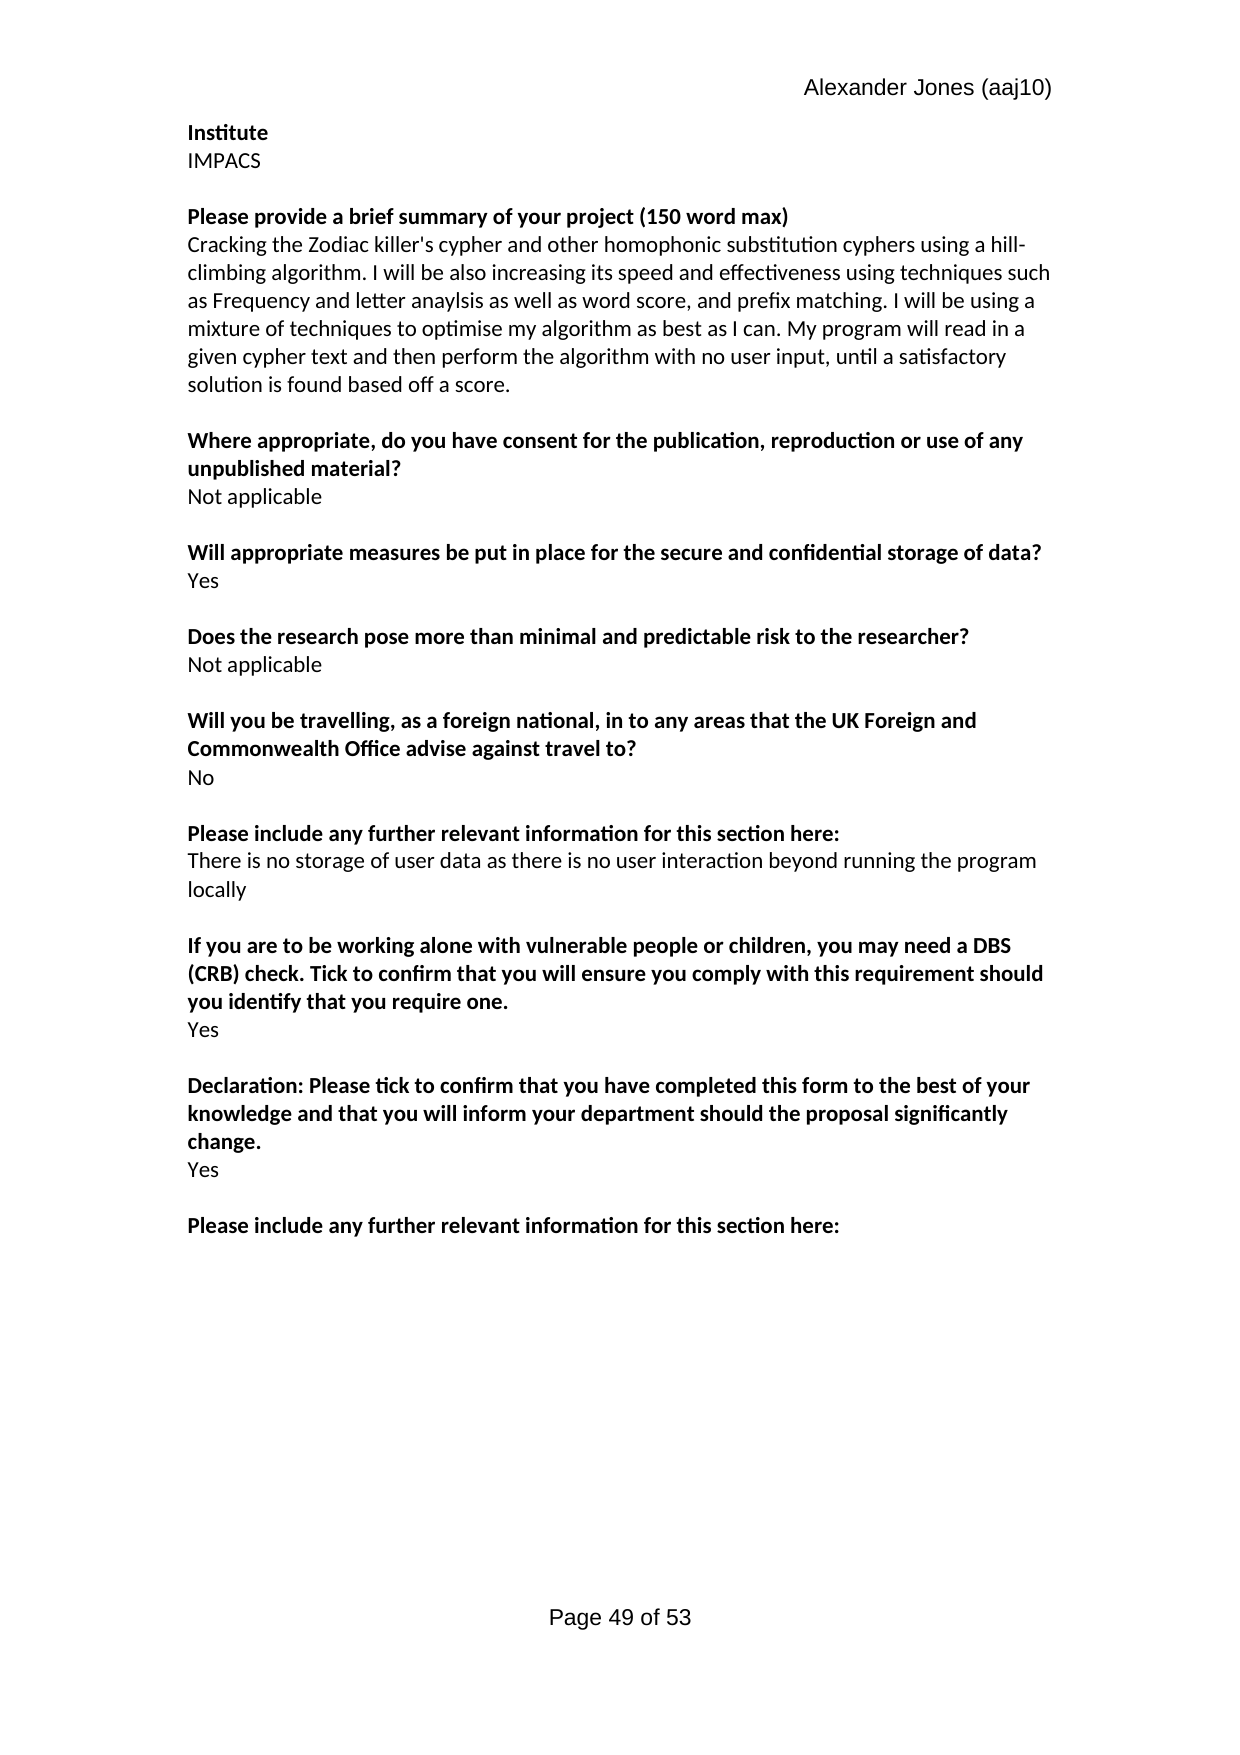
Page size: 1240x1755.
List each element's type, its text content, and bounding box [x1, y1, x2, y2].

text Please include any further relevant information for this section here: [187, 819, 1052, 847]
text Cracking the Zodiac killer's cypher and other homophonic substitution cyphers using a hill-climbing algorithm. I will be also increasing its speed and effectiveness using techniques such as Frequency and letter anaylsis as well as word score, and prefix matching. I will be using a mixture of techniques to optimise my algorithm as best as I can. My program will read in a given cypher text and then perform the algorithm with no user input, until a satisfactory solution is found based off a score. [187, 230, 1052, 398]
text Where appropriate, do you have consent for the publication, reproduction or use of any unpublished material? [187, 426, 1052, 482]
text No [187, 763, 1052, 791]
text Does the research pose more than minimal and predictable risk to the researcher? [187, 622, 1052, 651]
text Declaration: Please tick to confirm that you have completed this form to the best of your knowledge and that you will inform your department should the proposal significantly change. [187, 1071, 1052, 1155]
text Yes [187, 1155, 1052, 1183]
text Please provide a brief summary of your project (150 word max) [187, 202, 1052, 230]
text Institute [187, 118, 1052, 146]
text Yes [187, 1015, 1052, 1043]
text Not applicable [187, 482, 1052, 510]
text Yes [187, 566, 1052, 594]
text Will appropriate measures be put in place for the secure and confidential storage of data? [187, 538, 1052, 566]
text Please include any further relevant information for this section here: [187, 1211, 1052, 1239]
text IMPACS [187, 146, 1052, 174]
text Not applicable [187, 651, 1052, 678]
text If you are to be working alone with vulnerable people or children, you may need a DBS (CRB) check. Tick to confirm that you will ensure you comply with this requirement should you identify that you require one. [187, 931, 1052, 1015]
text There is no storage of user data as there is no user interaction beyond running the program locally [187, 847, 1052, 903]
text Will you be travelling, as a foreign national, in to any areas that the UK Foreign and Commonwealth Office advise against travel to? [187, 707, 1052, 763]
